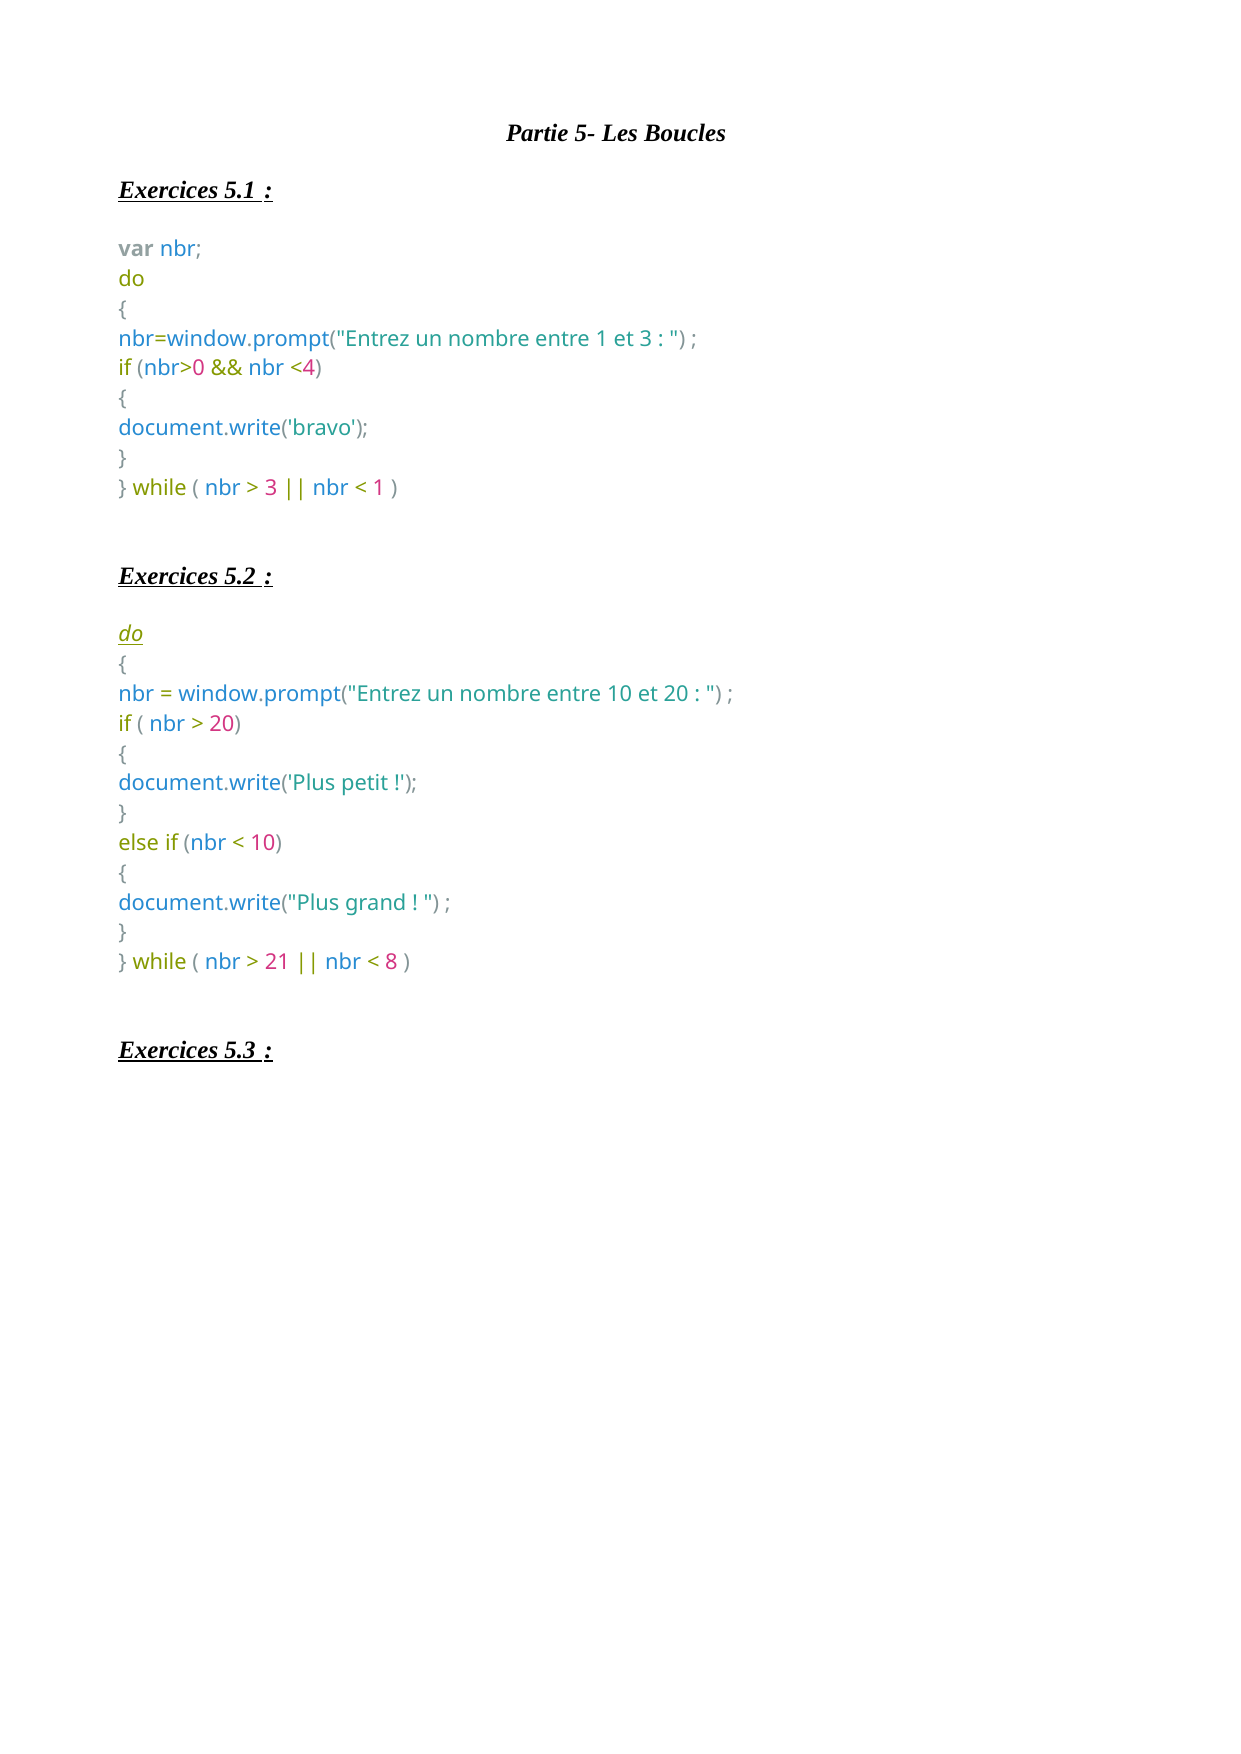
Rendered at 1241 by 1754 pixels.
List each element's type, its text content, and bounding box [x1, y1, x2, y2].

text Exercices 5.2 : [118, 561, 1122, 589]
text nbr = window.prompt("Entrez un nombre entre 10 et 20 : ") ; [118, 678, 1122, 708]
text Exercices 5.3 : [118, 1035, 1122, 1064]
text } while ( nbr > 21 || nbr < 8 ) [118, 946, 1122, 976]
text var nbr; [118, 233, 1122, 263]
text } while ( nbr > 3 || nbr < 1 ) [118, 471, 1122, 501]
text } [118, 797, 1122, 827]
text { [118, 382, 1122, 412]
text { [118, 293, 1122, 322]
text { [118, 737, 1122, 767]
text } [118, 916, 1122, 946]
text { [118, 648, 1122, 678]
text do [118, 263, 1122, 293]
text Partie 5- Les Boucles [118, 118, 1122, 147]
text } [118, 442, 1122, 471]
text do [118, 618, 1122, 648]
text document.write('Plus petit !'); [118, 767, 1122, 797]
text if (nbr>0 && nbr <4) [118, 352, 1122, 382]
text else if (nbr < 10) [118, 827, 1122, 857]
text nbr=window.prompt("Entrez un nombre entre 1 et 3 : ") ; [118, 322, 1122, 352]
text if ( nbr > 20) [118, 708, 1122, 737]
text document.write('bravo'); [118, 412, 1122, 442]
text { [118, 857, 1122, 886]
text Exercices 5.1 : [118, 176, 1122, 204]
text document.write("Plus grand ! ") ; [118, 886, 1122, 916]
